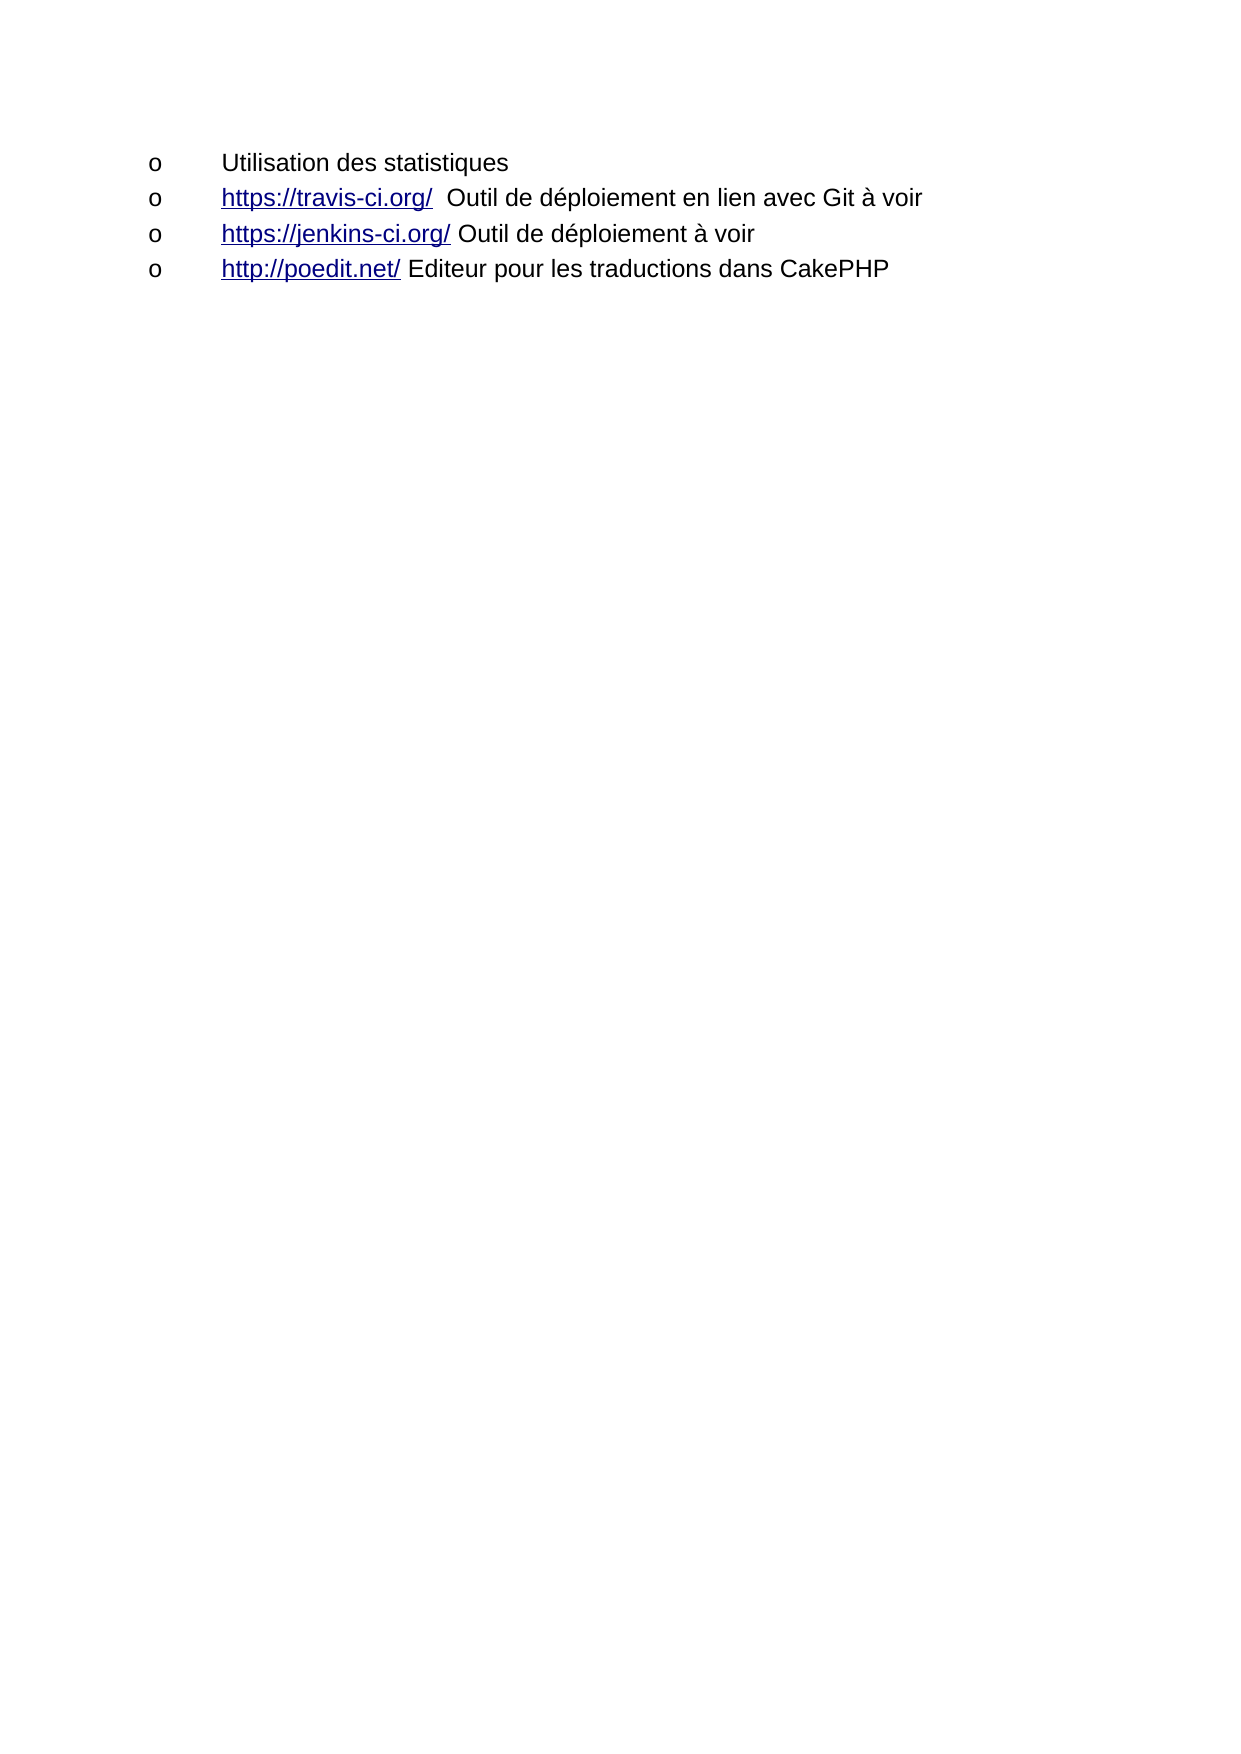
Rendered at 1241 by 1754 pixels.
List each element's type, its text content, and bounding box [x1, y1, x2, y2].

list Utilisation des statistiques [148, 148, 1093, 178]
list https://travis-ci.org/ Outil de déploiement en lien avec Git à voir [148, 183, 1093, 214]
list http://poedit.net/ Editeur pour les traductions dans CakePHP [148, 254, 1093, 285]
list https://jenkins-ci.org/ Outil de déploiement à voir [148, 219, 1093, 249]
